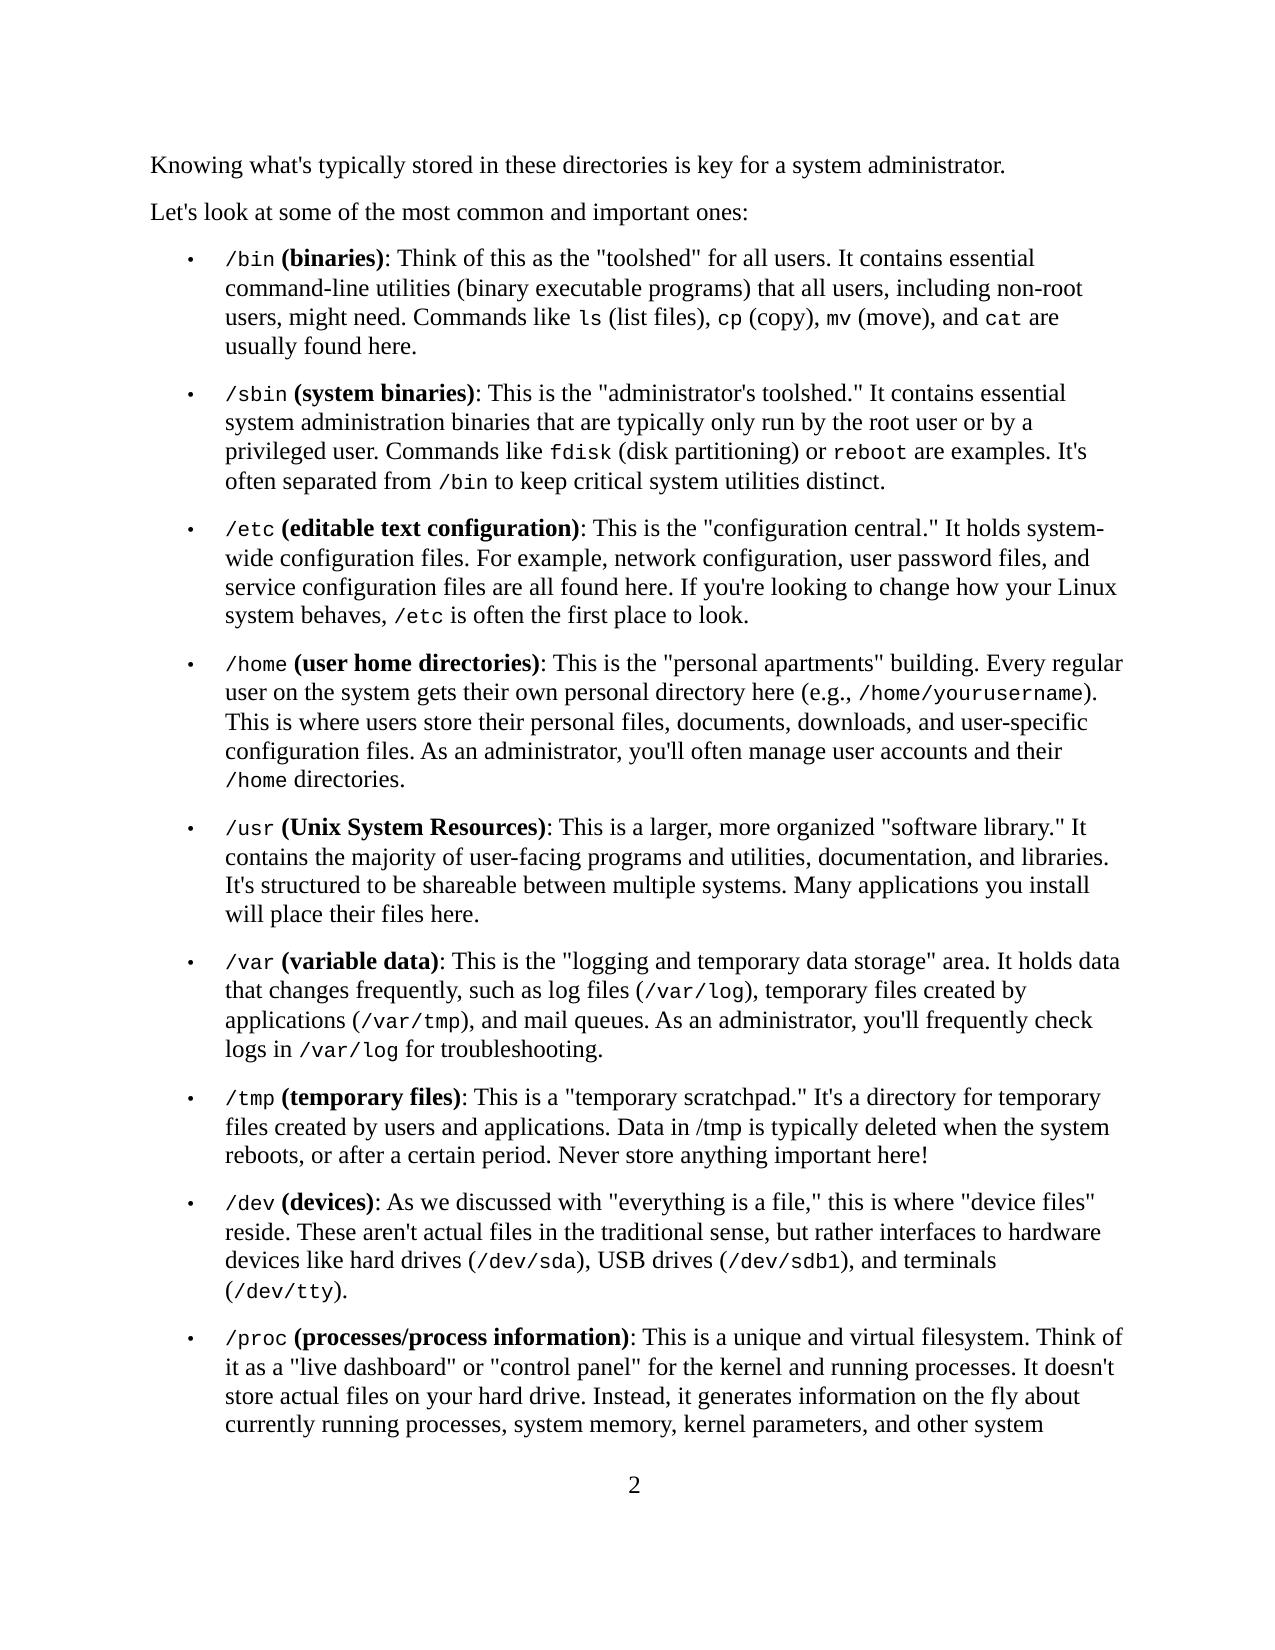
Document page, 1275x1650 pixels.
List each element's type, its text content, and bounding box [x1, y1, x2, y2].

list /bin (binaries): Think of this as the "toolshed" for all users. It contains essential command-line utilities (binary executable programs) that all users, including non-root users, might need. Commands like ls (list files), cp (copy), mv (move), and cat are usually found here. [187, 243, 1125, 360]
list /etc (editable text configuration): This is the "configuration central." It holds system-wide configuration files. For example, network configuration, user password files, and service configuration files are all found here. If you're looking to change how your Linux system behaves, /etc is often the first place to look. [187, 513, 1125, 630]
text Knowing what's typically stored in these directories is key for a system administrator. [150, 150, 1125, 179]
list /tmp (temporary files): This is a "temporary scratchpad." It's a directory for temporary files created by users and applications. Data in /tmp is typically deleted when the system reboots, or after a certain period. Never store anything important here! [187, 1082, 1125, 1169]
list /proc (processes/process information): This is a unique and virtual filesystem. Think of it as a "live dashboard" or "control panel" for the kernel and running processes. It doesn't store actual files on your hard drive. Instead, it generates information on the fly about currently running processes, system memory, kernel parameters, and other system [187, 1322, 1125, 1438]
list /dev (devices): As we discussed with "everything is a file," this is where "device files" reside. These aren't actual files in the traditional sense, but rather interfaces to hardware devices like hard drives (/dev/sda), USB drives (/dev/sdb1), and terminals (/dev/tty). [187, 1187, 1125, 1304]
list /sbin (system binaries): This is the "administrator's toolshed." It contains essential system administration binaries that are typically only run by the root user or by a privileged user. Commands like fdisk (disk partitioning) or reboot are examples. It's often separated from /bin to keep critical system utilities distinct. [187, 378, 1125, 495]
list /home (user home directories): This is the "personal apartments" building. Every regular user on the system gets their own personal directory here (e.g., /home/yourusername). This is where users store their personal files, documents, downloads, and user-specific configuration files. As an administrator, you'll often manage user accounts and their /home directories. [187, 648, 1125, 794]
text Let's look at some of the most common and important ones: [150, 197, 1125, 225]
list /var (variable data): This is the "logging and temporary data storage" area. It holds data that changes frequently, such as log files (/var/log), temporary files created by applications (/var/tmp), and mail queues. As an administrator, you'll frequently check logs in /var/log for troubleshooting. [187, 946, 1125, 1064]
list /usr (Unix System Resources): This is a larger, more organized "software library." It contains the majority of user-facing programs and utilities, documentation, and libraries. It's structured to be shareable between multiple systems. Many applications you install will place their files here. [187, 812, 1125, 928]
